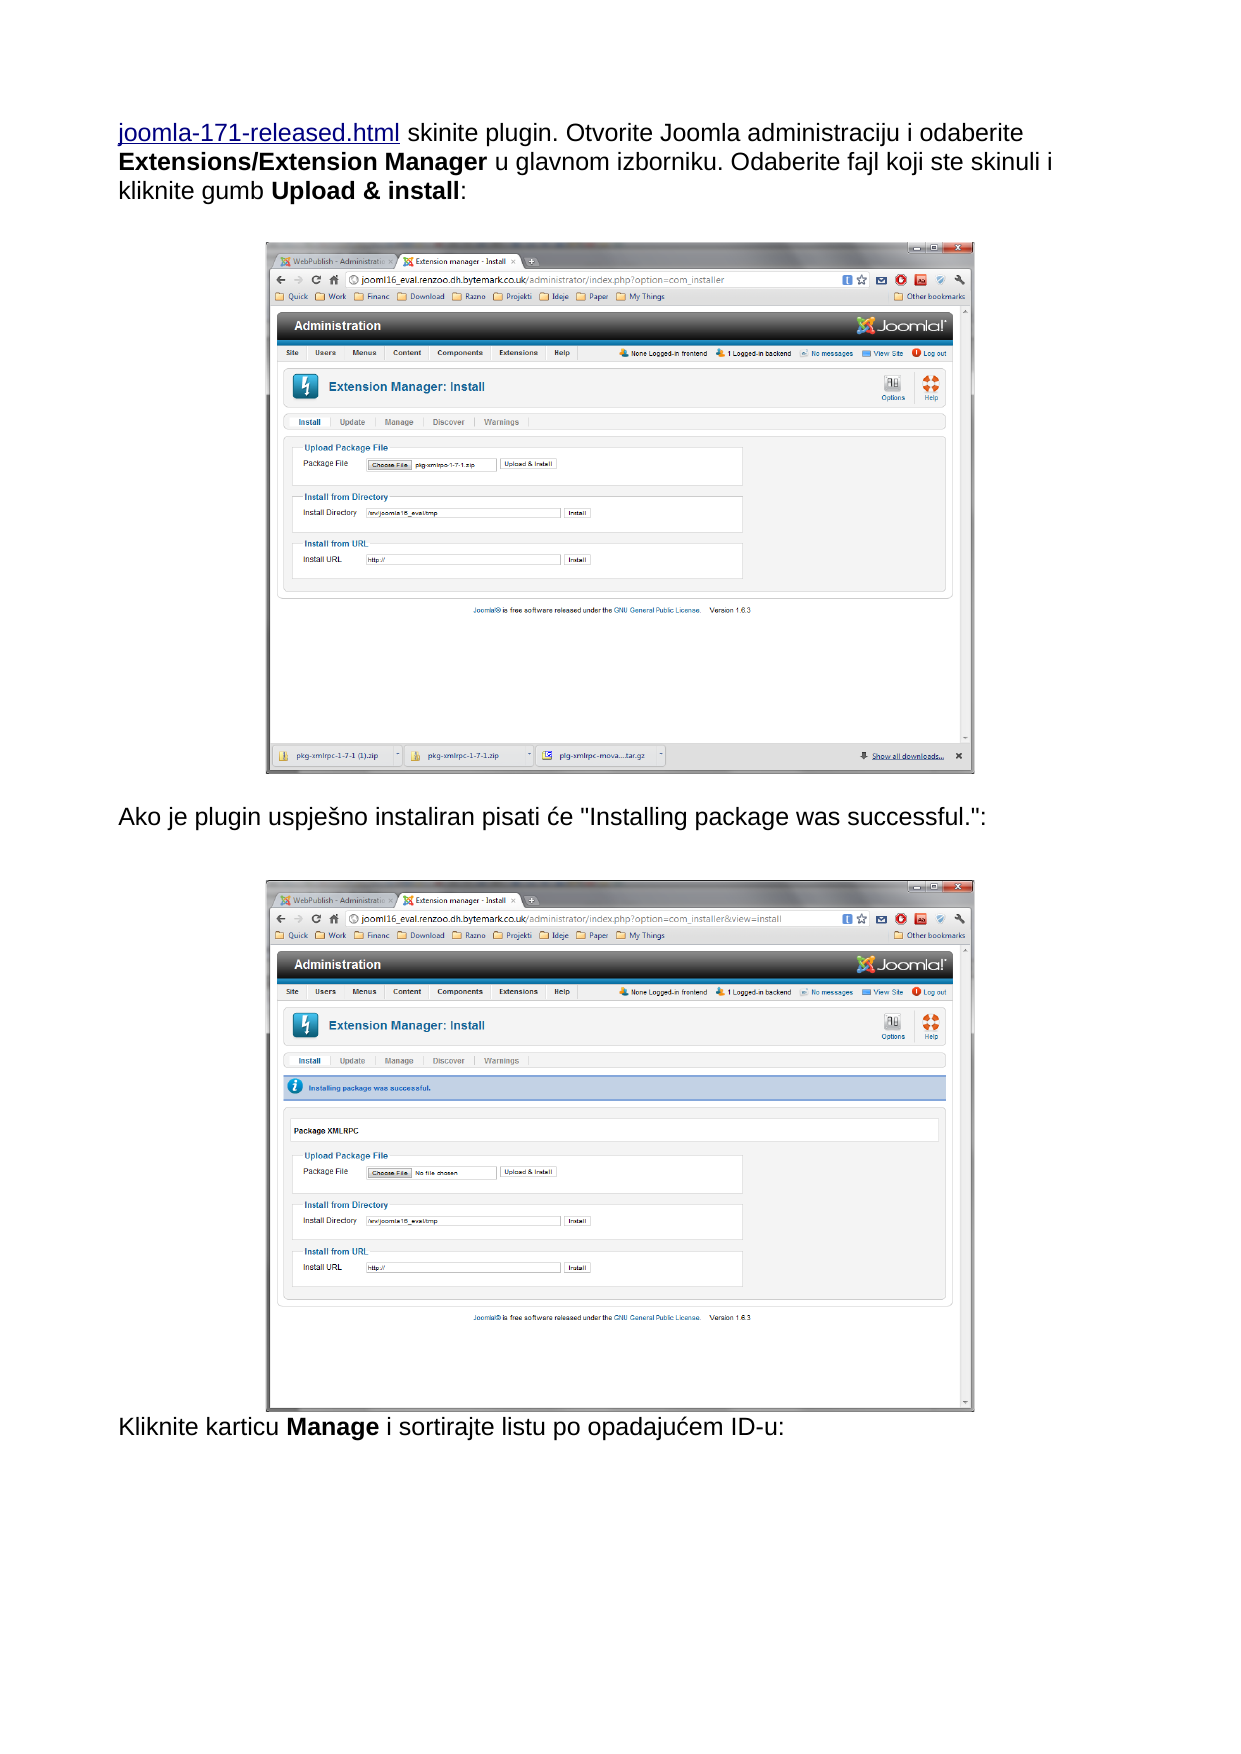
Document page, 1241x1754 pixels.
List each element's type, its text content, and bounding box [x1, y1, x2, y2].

text Ako je plugin uspješno instaliran pisati će "Installing package was successful.": [118, 802, 1122, 831]
picture [265, 880, 975, 1412]
picture [265, 242, 975, 774]
text Kliknite karticu Manage i sortirajte listu po opadajućem ID-u: [118, 1222, 1122, 1441]
text joomla-171-released.html skinite plugin. Otvorite Joomla administraciju i odaberite Extensions/Extension Manager u glavnom izborniku. Odaberite fajl koji ste skinuli i kliknite gumb Upload & install: [118, 118, 1122, 204]
